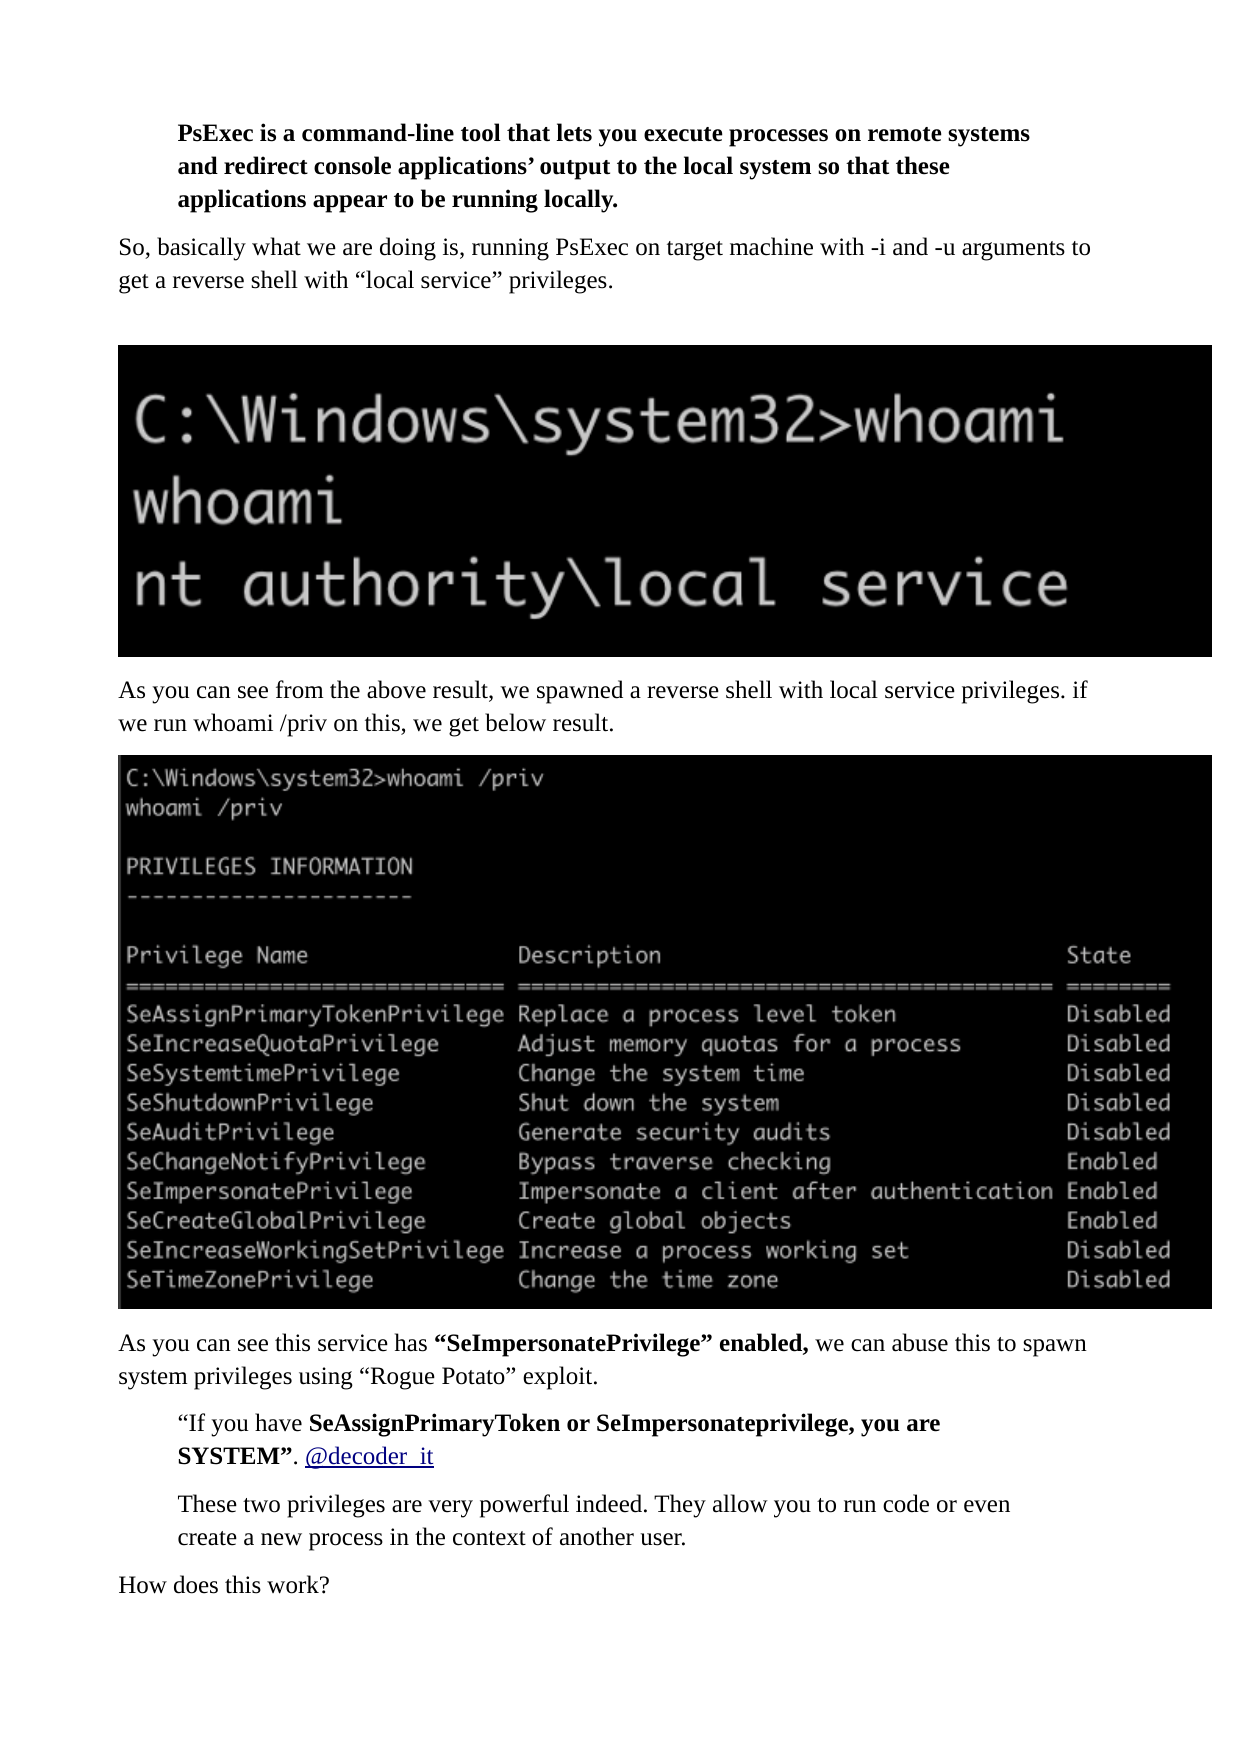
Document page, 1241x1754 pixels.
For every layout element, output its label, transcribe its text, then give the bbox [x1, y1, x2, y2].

picture [118, 345, 1212, 657]
text As you can see this service has “SeImpersonatePrivilege” enabled, we can abuse this to spawn system privileges using “Rogue Potato” exploit. [118, 1328, 1122, 1389]
text These two privileges are very powerful indeed. They allow you to run code or even create a new process in the context of another user. [177, 1489, 1063, 1551]
text So, basically what we are doing is, running PsExec on target machine with -i and -u arguments to get a reverse shell with “local service” privileges. [118, 232, 1122, 293]
text As you can see from the above result, we spawned a reverse shell with local service privileges. if we run whoami /priv on this, we get below result. [118, 675, 1122, 737]
text PsExec is a command-line tool that lets you execute processes on remote systems and redirect console applications’ output to the local system so that these applications appear to be running locally. [177, 118, 1063, 213]
text “If you have SeAssignPrimaryToken or SeImpersonateprivilege, you are SYSTEM”. @decoder_it [177, 1408, 1063, 1470]
picture [118, 755, 1212, 1309]
text How does this work? [118, 1570, 1122, 1598]
